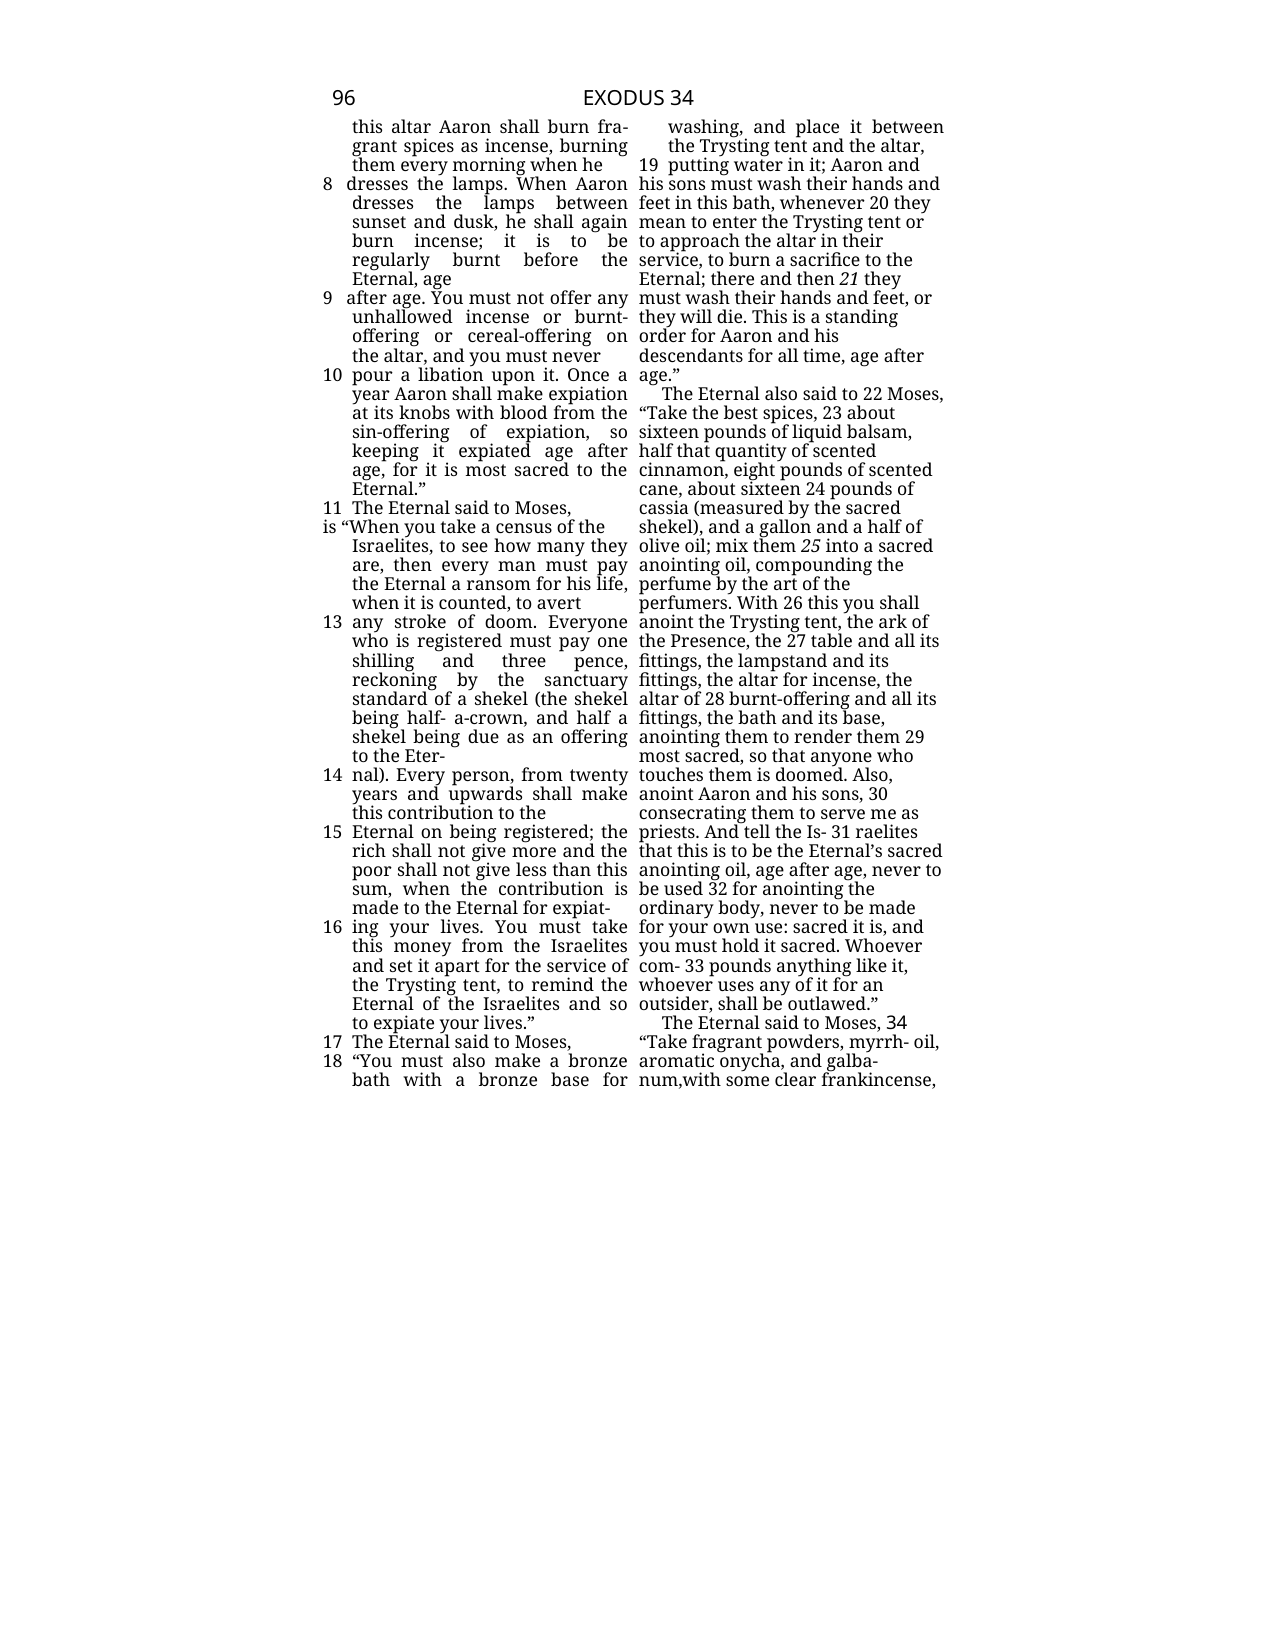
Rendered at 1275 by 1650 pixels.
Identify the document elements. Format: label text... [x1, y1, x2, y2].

list putting water in it; Aaron and [639, 156, 944, 175]
list after age. You must not of­fer any unhallowed incense or burnt-offering or cereal-offering on the altar, and you must never [323, 289, 628, 366]
text Israelites, to see how many they are, then every man must pay the Eternal a ransom for his life, when it is counted, to avert [352, 537, 628, 614]
text The Eternal also said to 22 Moses, “Take the best spices, 23 about sixteen pounds of liquid balsam, half that quantity of scented cinnamon, eight pounds of scented cane, about sixteen 24 pounds of cassia (measured by the sacred shekel), and a gallon and a half of olive oil; mix them 25 into a sacred anointing oil, com­pounding the perfume by the art of the perfumers. With 26 this you shall anoint the Trysting tent, the ark of the Presence, the 27 table and all its fittings, the lampstand and its fittings, the altar for incense, the altar of 28 burnt-offering and all its fit­tings, the bath and its base, anointing them to render them 29 most sacred, so that anyone who touches them is doomed. Also, anoint Aaron and his sons, 30 consecrating them to serve me as priests. And tell the Is- 31 raelites that this is to be the Eternal’s sacred anointing oil, age after age, never to be used 32 for anointing the ordinary body, never to be made for your own use: sacred it is, and you must hold it sacred. Whoever com- 33 pounds anything like it, whoever uses any of it for an outsider, shall be outlawed.” [639, 385, 944, 1014]
list nal). Every person, from twenty years and upwards shall make this contribution to the [323, 766, 628, 823]
list ing your lives. You must take this money from the Israelites and set it apart for the service of the Trysting tent, to remind the Eternal of the Israelites and so to expiate your lives.” [323, 919, 628, 1033]
list The Eternal said to Moses, [323, 1033, 628, 1052]
text is “When you take a census of the [323, 518, 628, 537]
list Eternal on being registered; the rich shall not give more and the poor shall not give less than this sum, when the contribution is made to the Eternal for expiat- [323, 823, 628, 919]
list “You must also make a bronze bath with a bronze base for [323, 1052, 628, 1090]
text his sons must wash their hands and feet in this bath, whenever 20 they mean to enter the Trysting tent or to approach the altar in their service, to burn a sacrifice to the Eternal; there and then 21 they must wash their hands and feet, or they will die. This is a standing order for Aaron and his descendants for all time, age after age.” [639, 175, 944, 385]
list pour a libation upon it. Once a year Aaron shall make expiation at its knobs with blood from the sin-offering of expiation, so keep­ing it expiated age after age, for it is most sacred to the Eternal.” [323, 366, 628, 499]
list washing, and place it between the Trysting tent and the altar, [639, 118, 944, 156]
list dresses the lamps. When Aaron dresses the lamps between sunset and dusk, he shall again burn incense; it is to be regularly burnt before the Eternal, age [323, 175, 628, 289]
text The Eternal said to Moses, 34 “Take fragrant powders, myrrh- oil, aromatic onycha, and galba- num,with some clear frankincense, [639, 1014, 944, 1090]
list The Eternal said to Moses, [323, 499, 628, 518]
text this altar Aaron shall burn fra­grant spices as incense, burning them every morning when he [352, 118, 628, 175]
list any stroke of doom. Everyone who is registered must pay one shilling and three pence, reckon­ing by the sanctuary standard of a shekel (the shekel being half- a-crown, and half a shekel being due as an offering to the Eter- [323, 614, 628, 766]
